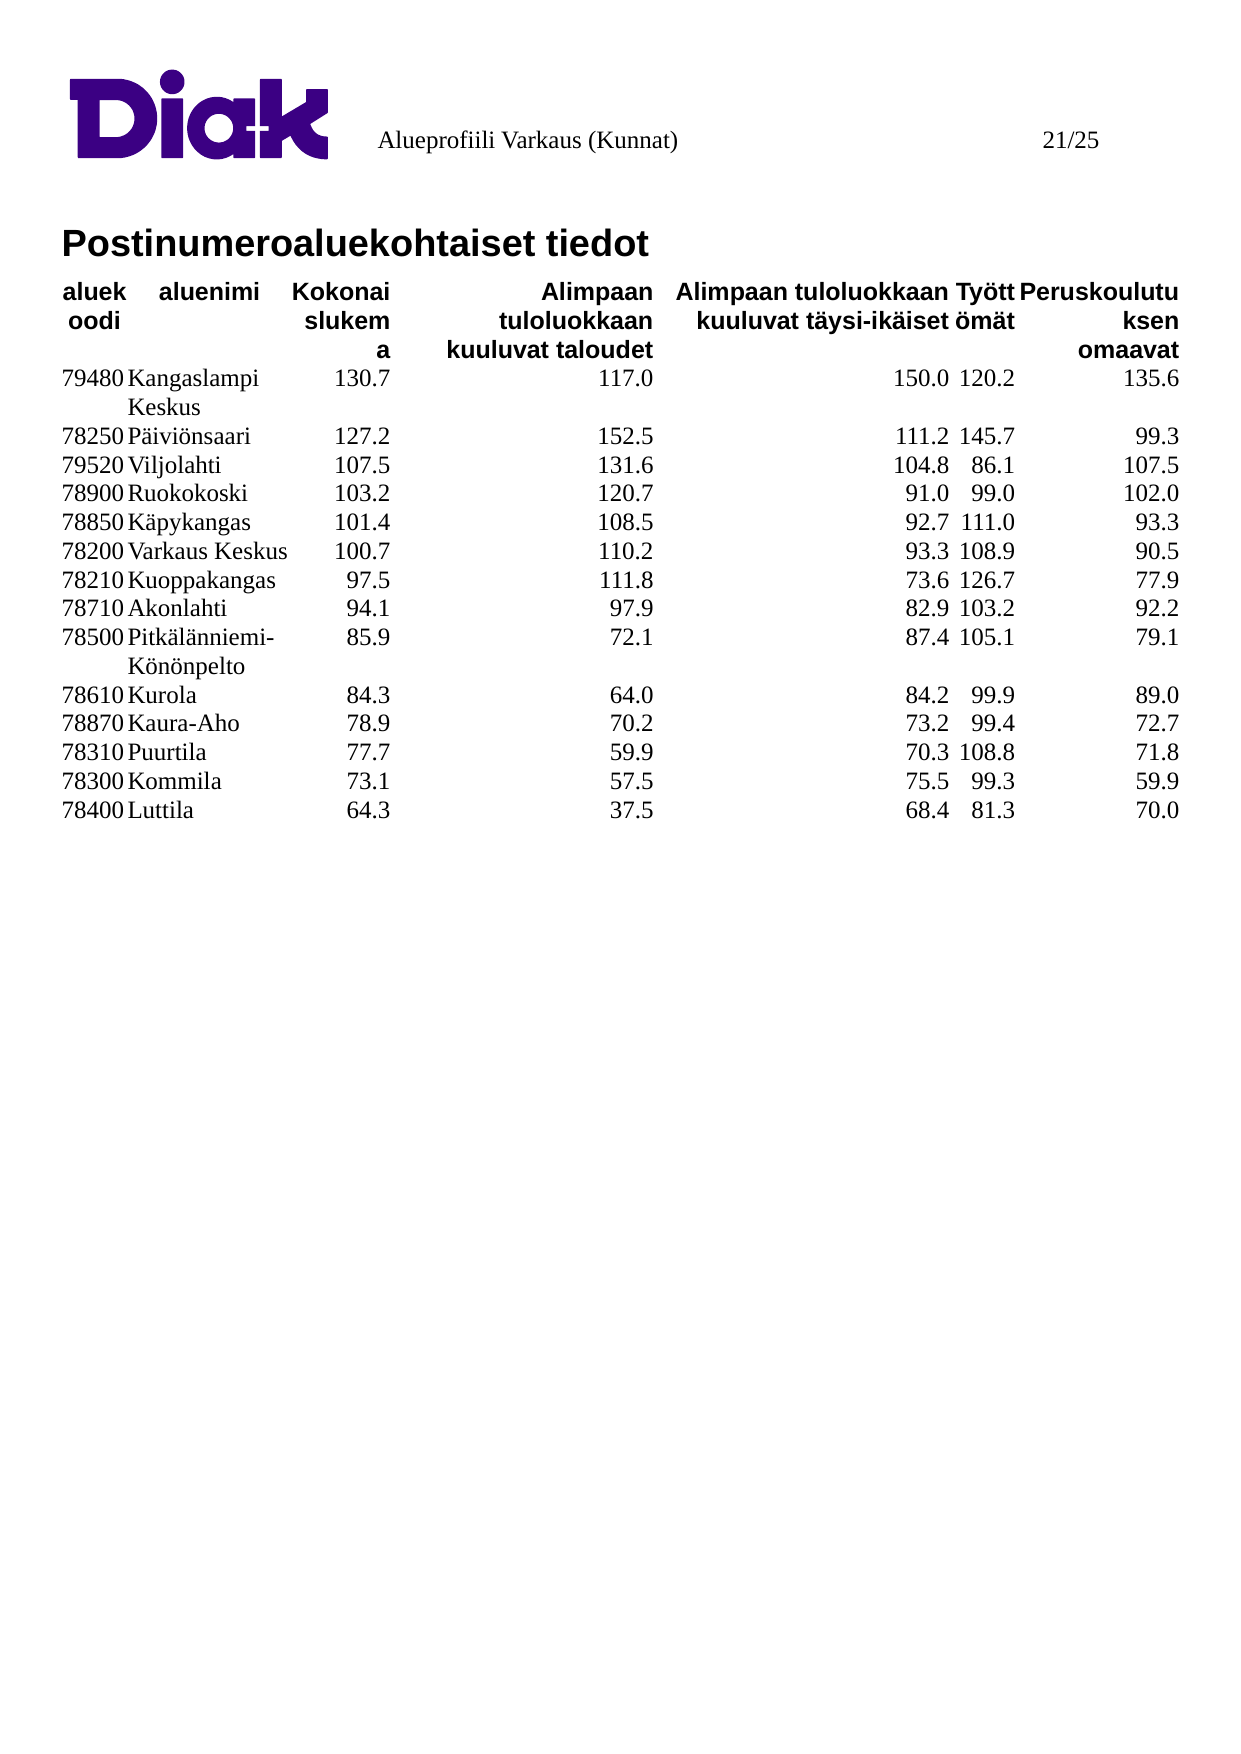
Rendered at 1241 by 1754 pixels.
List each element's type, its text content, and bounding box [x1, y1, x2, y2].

table_cell 126.7 [949, 565, 1015, 593]
table_cell 97.9 [390, 594, 653, 622]
table_cell 94.1 [291, 594, 390, 622]
table_cell 131.6 [390, 450, 653, 478]
table_cell 72.7 [1015, 709, 1179, 737]
table_cell 108.9 [949, 536, 1015, 565]
table_cell 78200 [61, 536, 127, 565]
table_cell 99.9 [949, 680, 1015, 708]
table_cell 78870 [61, 709, 127, 737]
table_cell 84.2 [653, 680, 949, 708]
table_cell 89.0 [1015, 680, 1179, 708]
table_cell 78900 [61, 479, 127, 507]
table_cell 78.9 [291, 709, 390, 737]
table_cell Kaura-Aho [127, 709, 291, 737]
table_cell 99.3 [949, 766, 1015, 795]
table_header aluekoodi [61, 277, 127, 363]
table_cell 78250 [61, 421, 127, 450]
table_cell 64.3 [291, 795, 390, 823]
table_cell 73.6 [653, 565, 949, 593]
table_cell Ruokokoski [127, 479, 291, 507]
table_cell 101.4 [291, 507, 390, 536]
table_cell 99.3 [1015, 421, 1179, 450]
table_cell 107.5 [1015, 450, 1179, 478]
table_cell 78850 [61, 507, 127, 536]
table_cell 152.5 [390, 421, 653, 450]
table_cell 91.0 [653, 479, 949, 507]
table_cell 78310 [61, 737, 127, 766]
table_cell Varkaus Keskus [127, 536, 291, 565]
table_cell 99.4 [949, 709, 1015, 737]
table_cell 79520 [61, 450, 127, 478]
table_cell 37.5 [390, 795, 653, 823]
table_header aluenimi [127, 277, 291, 363]
table_cell 97.5 [291, 565, 390, 593]
table_cell 110.2 [390, 536, 653, 565]
table_cell 84.3 [291, 680, 390, 708]
table_cell 92.2 [1015, 594, 1179, 622]
table_cell 59.9 [390, 737, 653, 766]
table_header Työttömät [949, 277, 1015, 363]
table_cell 117.0 [390, 364, 653, 421]
table_cell Viljolahti [127, 450, 291, 478]
table_cell 135.6 [1015, 364, 1179, 421]
table_cell 71.8 [1015, 737, 1179, 766]
table_cell 75.5 [653, 766, 949, 795]
table_cell 120.2 [949, 364, 1015, 421]
table_cell 77.9 [1015, 565, 1179, 593]
table_cell 102.0 [1015, 479, 1179, 507]
table_cell 78500 [61, 622, 127, 680]
table_cell Päiviönsaari [127, 421, 291, 450]
table_cell 73.2 [653, 709, 949, 737]
table_cell 78400 [61, 795, 127, 823]
table_cell 93.3 [1015, 507, 1179, 536]
table_cell 85.9 [291, 622, 390, 680]
table_cell 111.8 [390, 565, 653, 593]
subtitle Postinumeroaluekohtaiset tiedot [61, 221, 1179, 265]
table_cell Kangaslampi Keskus [127, 364, 291, 421]
table_cell 78210 [61, 565, 127, 593]
table_cell Luttila [127, 795, 291, 823]
table_cell 108.5 [390, 507, 653, 536]
table_cell Kurola [127, 680, 291, 708]
table_cell 145.7 [949, 421, 1015, 450]
table_cell 70.2 [390, 709, 653, 737]
table_cell 64.0 [390, 680, 653, 708]
table_cell 107.5 [291, 450, 390, 478]
table_cell Puurtila [127, 737, 291, 766]
table_cell 108.8 [949, 737, 1015, 766]
table_cell 93.3 [653, 536, 949, 565]
table_header Peruskoulutuksen omaavat [1015, 277, 1179, 363]
table_cell Akonlahti [127, 594, 291, 622]
table_cell 81.3 [949, 795, 1015, 823]
table_cell 120.7 [390, 479, 653, 507]
table_cell 73.1 [291, 766, 390, 795]
table_cell 57.5 [390, 766, 653, 795]
table_cell 92.7 [653, 507, 949, 536]
table_cell 68.4 [653, 795, 949, 823]
table_cell 127.2 [291, 421, 390, 450]
table_cell Kommila [127, 766, 291, 795]
table_cell 104.8 [653, 450, 949, 478]
table_cell 105.1 [949, 622, 1015, 680]
table_cell 78610 [61, 680, 127, 708]
table_cell 87.4 [653, 622, 949, 680]
table_cell 130.7 [291, 364, 390, 421]
table_cell 70.0 [1015, 795, 1179, 823]
table_cell 59.9 [1015, 766, 1179, 795]
table_cell 99.0 [949, 479, 1015, 507]
table_header Kokonaislukema [291, 277, 390, 363]
table_cell 70.3 [653, 737, 949, 766]
table_cell Pitkälänniemi-Könönpelto [127, 622, 291, 680]
table_cell 78300 [61, 766, 127, 795]
table_cell 79.1 [1015, 622, 1179, 680]
table_cell Käpykangas [127, 507, 291, 536]
table_cell 79480 [61, 364, 127, 421]
table_cell Kuoppakangas [127, 565, 291, 593]
table_cell 100.7 [291, 536, 390, 565]
table_cell 77.7 [291, 737, 390, 766]
table_cell 150.0 [653, 364, 949, 421]
table_cell 111.2 [653, 421, 949, 450]
table_cell 72.1 [390, 622, 653, 680]
table_cell 103.2 [949, 594, 1015, 622]
table_cell 86.1 [949, 450, 1015, 478]
table_header Alimpaan tuloluokkaan kuuluvat taloudet [390, 277, 653, 363]
table_header Alimpaan tuloluokkaan kuuluvat täysi-ikäiset [653, 277, 949, 363]
table_cell 103.2 [291, 479, 390, 507]
table_cell 78710 [61, 594, 127, 622]
table_cell 90.5 [1015, 536, 1179, 565]
table_cell 82.9 [653, 594, 949, 622]
table_cell 111.0 [949, 507, 1015, 536]
